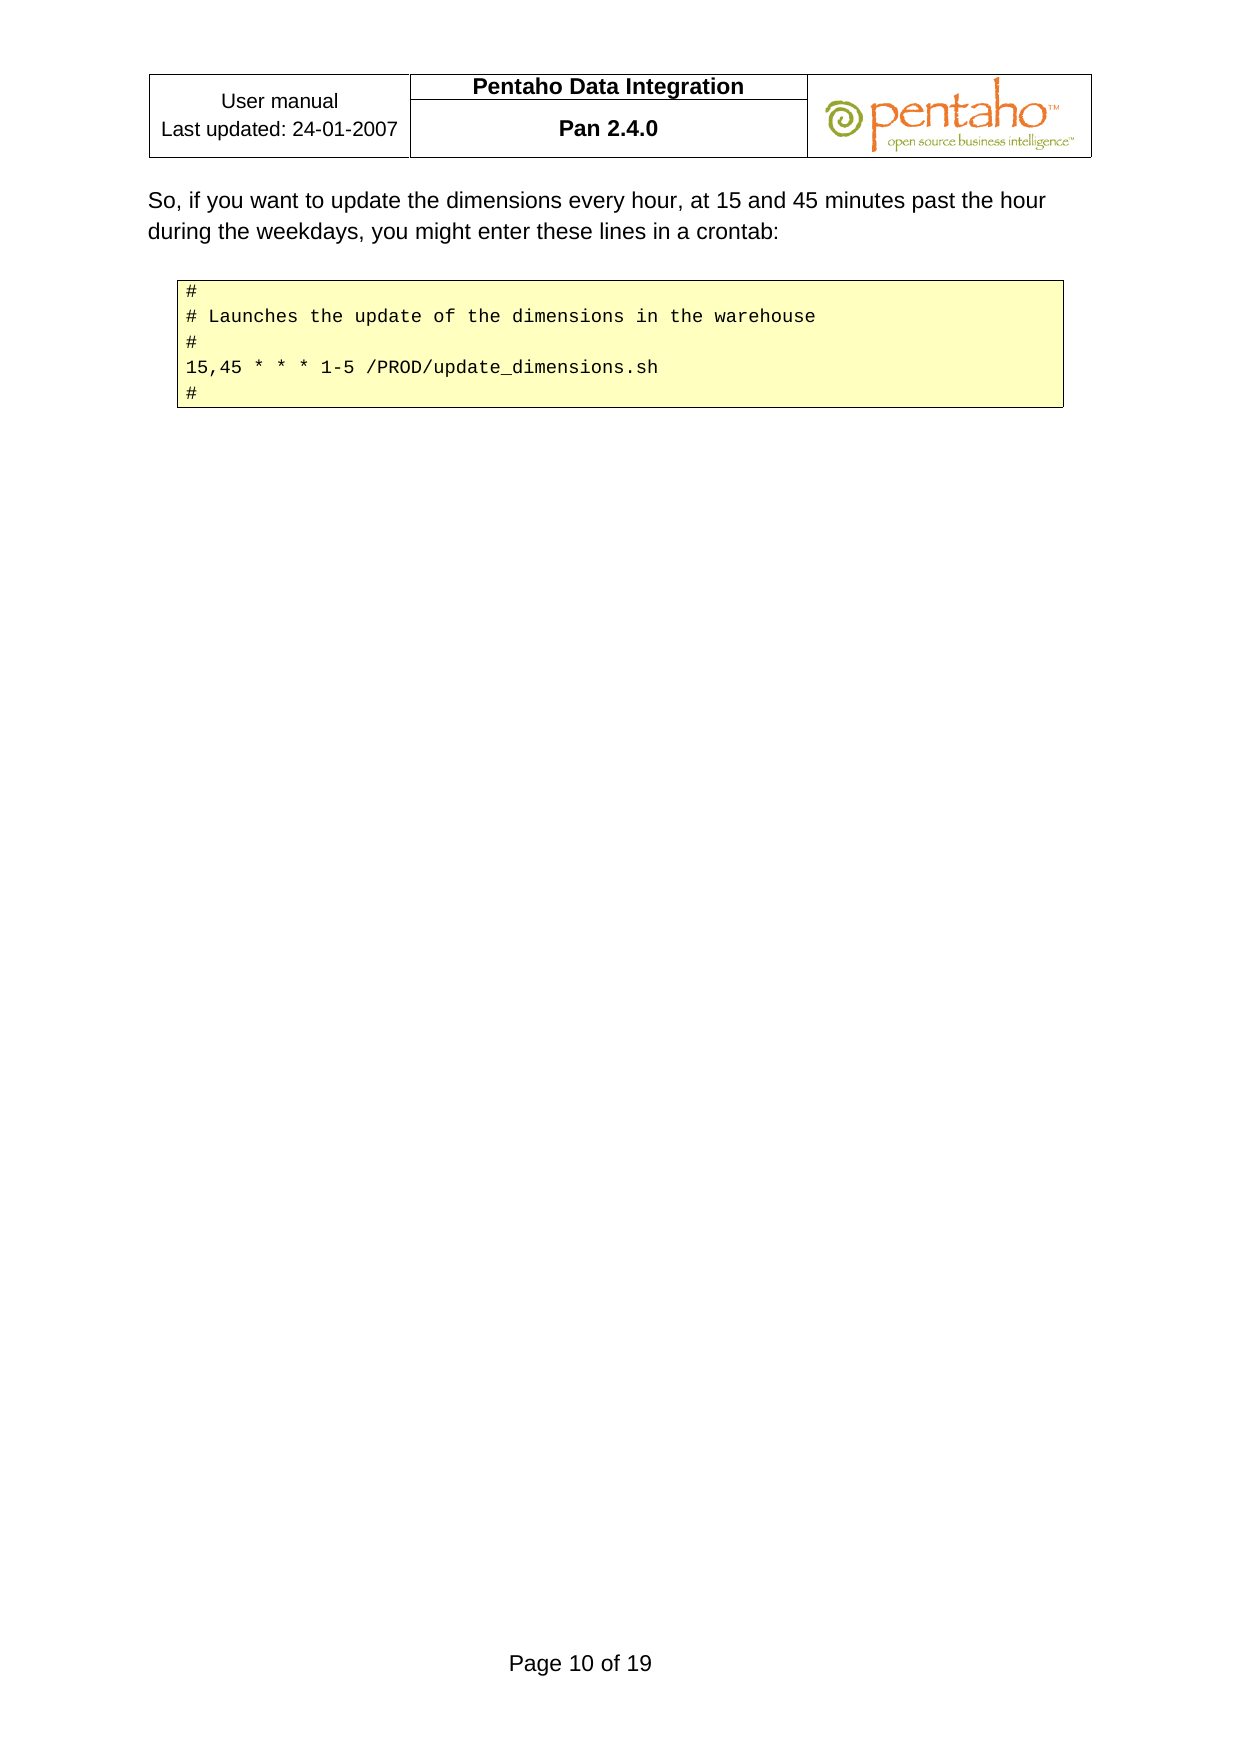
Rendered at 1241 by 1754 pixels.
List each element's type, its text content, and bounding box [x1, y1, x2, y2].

text # [178, 281, 1063, 303]
text # [178, 331, 1063, 354]
text So, if you want to update the dimensions every hour, at 15 and 45 minutes past the hour during the weekdays, you might enter these lines in a crontab: [148, 188, 1092, 244]
text 15,45 * * * 1-5 /PROD/update_dimensions.sh [178, 356, 1063, 379]
text # [178, 381, 1063, 407]
text # Launches the update of the dimensions in the warehouse [178, 305, 1063, 328]
